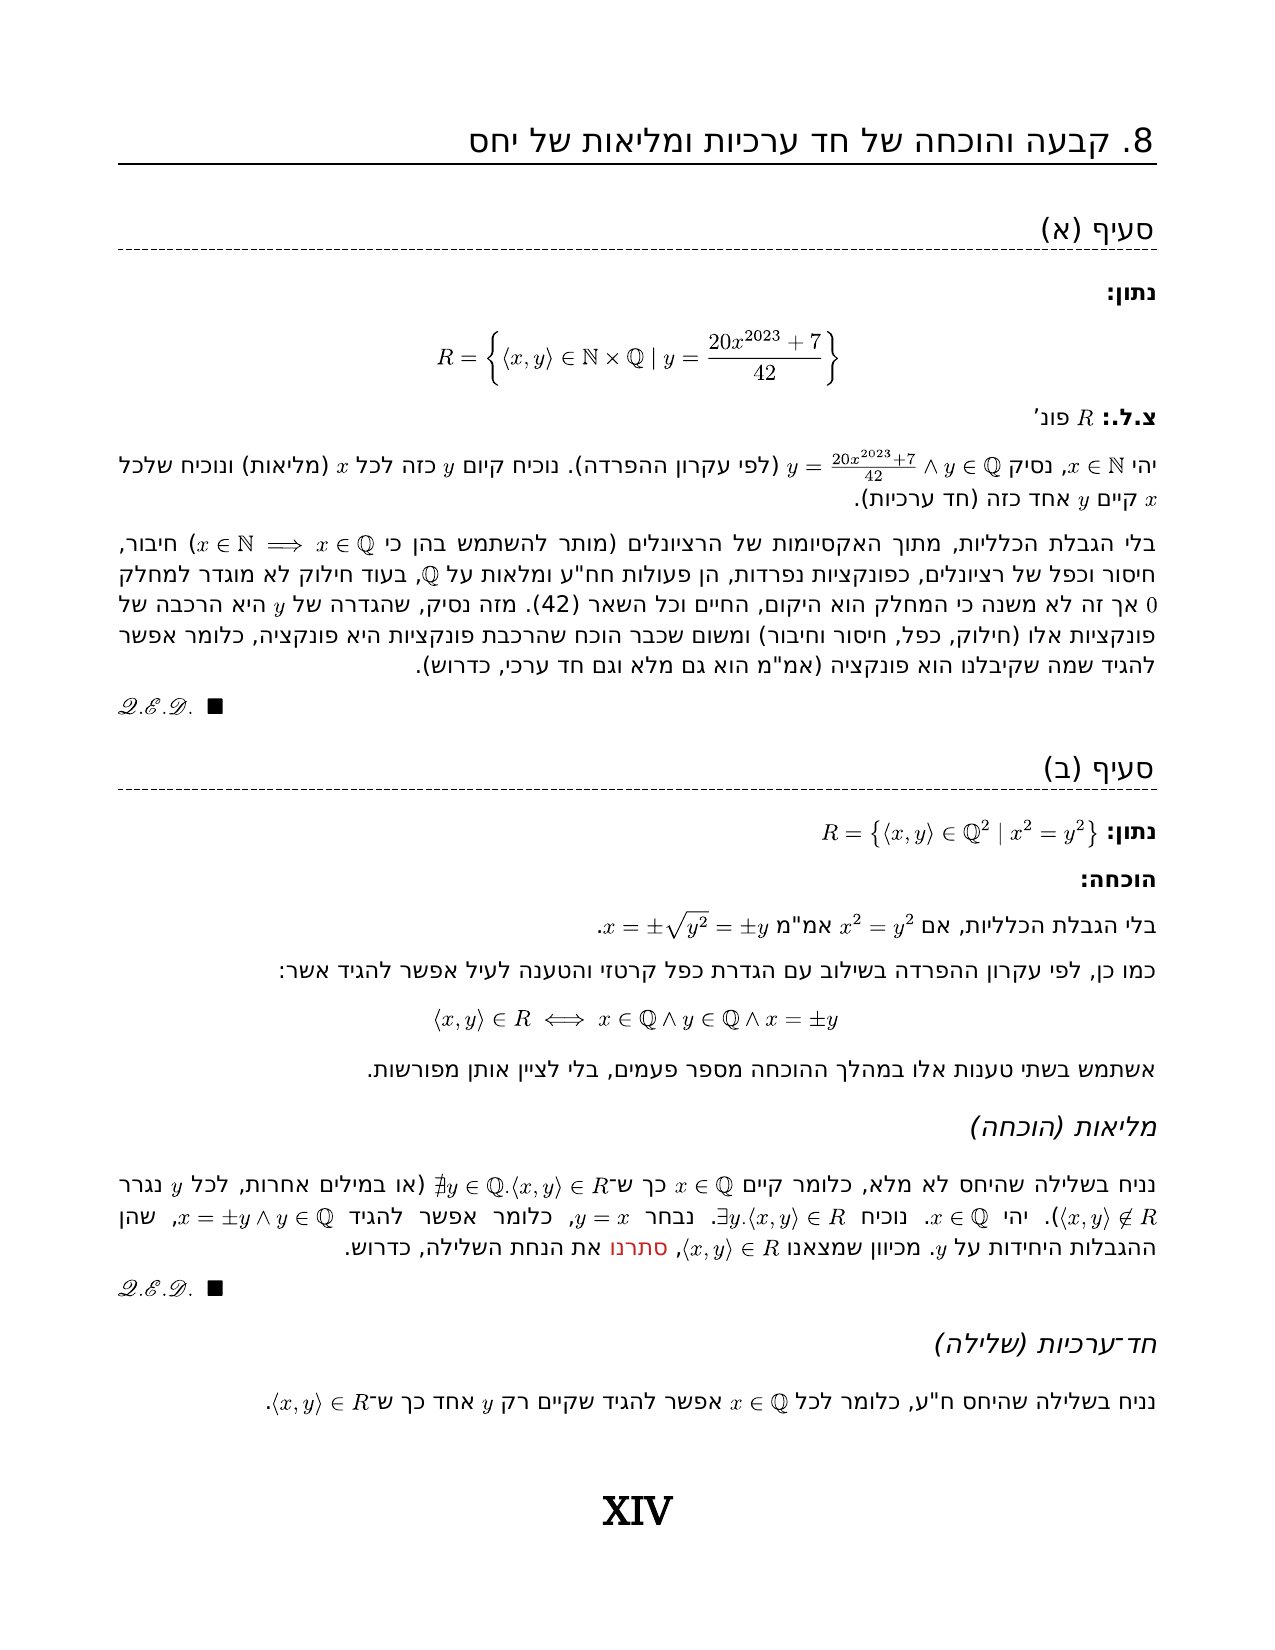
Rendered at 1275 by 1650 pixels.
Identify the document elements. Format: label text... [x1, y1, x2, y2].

text הוכחה: [118, 866, 1157, 893]
subtitle מליאות (הוכחה) [118, 1111, 1157, 1143]
text בלי הגבלת הכלליות, אם אמ"מ [709, 911, 1157, 939]
subtitle 8. קבעה והוכחה של חד ערכיות ומליאות של יחס [118, 118, 1157, 163]
text בלי הגבלת הכלליות, מתוך האקסיומות של הרציונלים (מותר להשתמש בהן כי ) חיבור, חיסור וכפל של רציונלים, כפונקציות נפרדות, הן פעולות חח"ע ומלאות על , בעוד חילוק לא מוגדר למחלק אך זה לא משנה כי המחלק הוא היקום, החיים וכל השאר (42). מזה נסיק, שהגדרה של היא הרכבה של פונקציות אלו (חילוק, כפל, חיסור וחיבור) ומשום שכבר הוכח שהרכבת פונקציות היא פונקציה, כלומר אפשר להגיד שמה שקיבלנו הוא פונקציה (אמ"מ הוא גם מלא וגם חד ערכי, כדרוש). [118, 530, 1157, 679]
subtitle סעיף (ב) [118, 749, 1157, 789]
text נתון: [118, 818, 1157, 848]
text נניח בשלילה שהיחס לא מלא, כלומר קיים כך ש־ (או במילים אחרות, לכל נגרר ). יהי . נוכיח . נבחר , כלומר אפשר להגיד , שהן ההגבלות היחידות על . מכיוון שמצאנו , סתרנו את הנחת השלילה, כדרוש. [118, 1171, 1157, 1261]
text . [118, 911, 686, 939]
text אשתמש בשתי טענות אלו במהלך ההוכחה מספר פעמים, בלי לציין אותן מפורשות. [118, 1056, 1157, 1083]
subtitle סעיף (א) [118, 209, 1157, 249]
text יהי , נסיק (לפי עקרון ההפרדה). נוכיח קיום כזה לכל (מליאות) ונוכיח שלכל קיים אחד כזה (חד ערכיות). [118, 449, 1157, 512]
text צ.ל.: פונ’ [118, 404, 1157, 431]
text כמו כן, לפי עקרון ההפרדה בשילוב עם הגדרת כפל קרטזי והטענה לעיל אפשר להגיד אשר: [118, 958, 1157, 984]
text נתון: [118, 279, 1157, 306]
text נניח בשלילה שהיחס ח"ע, כלומר לכל אפשר להגיד שקיים רק אחד כך ש־. [118, 1388, 1157, 1415]
subtitle חד‏־ערכיות (שלילה) [118, 1328, 1157, 1360]
